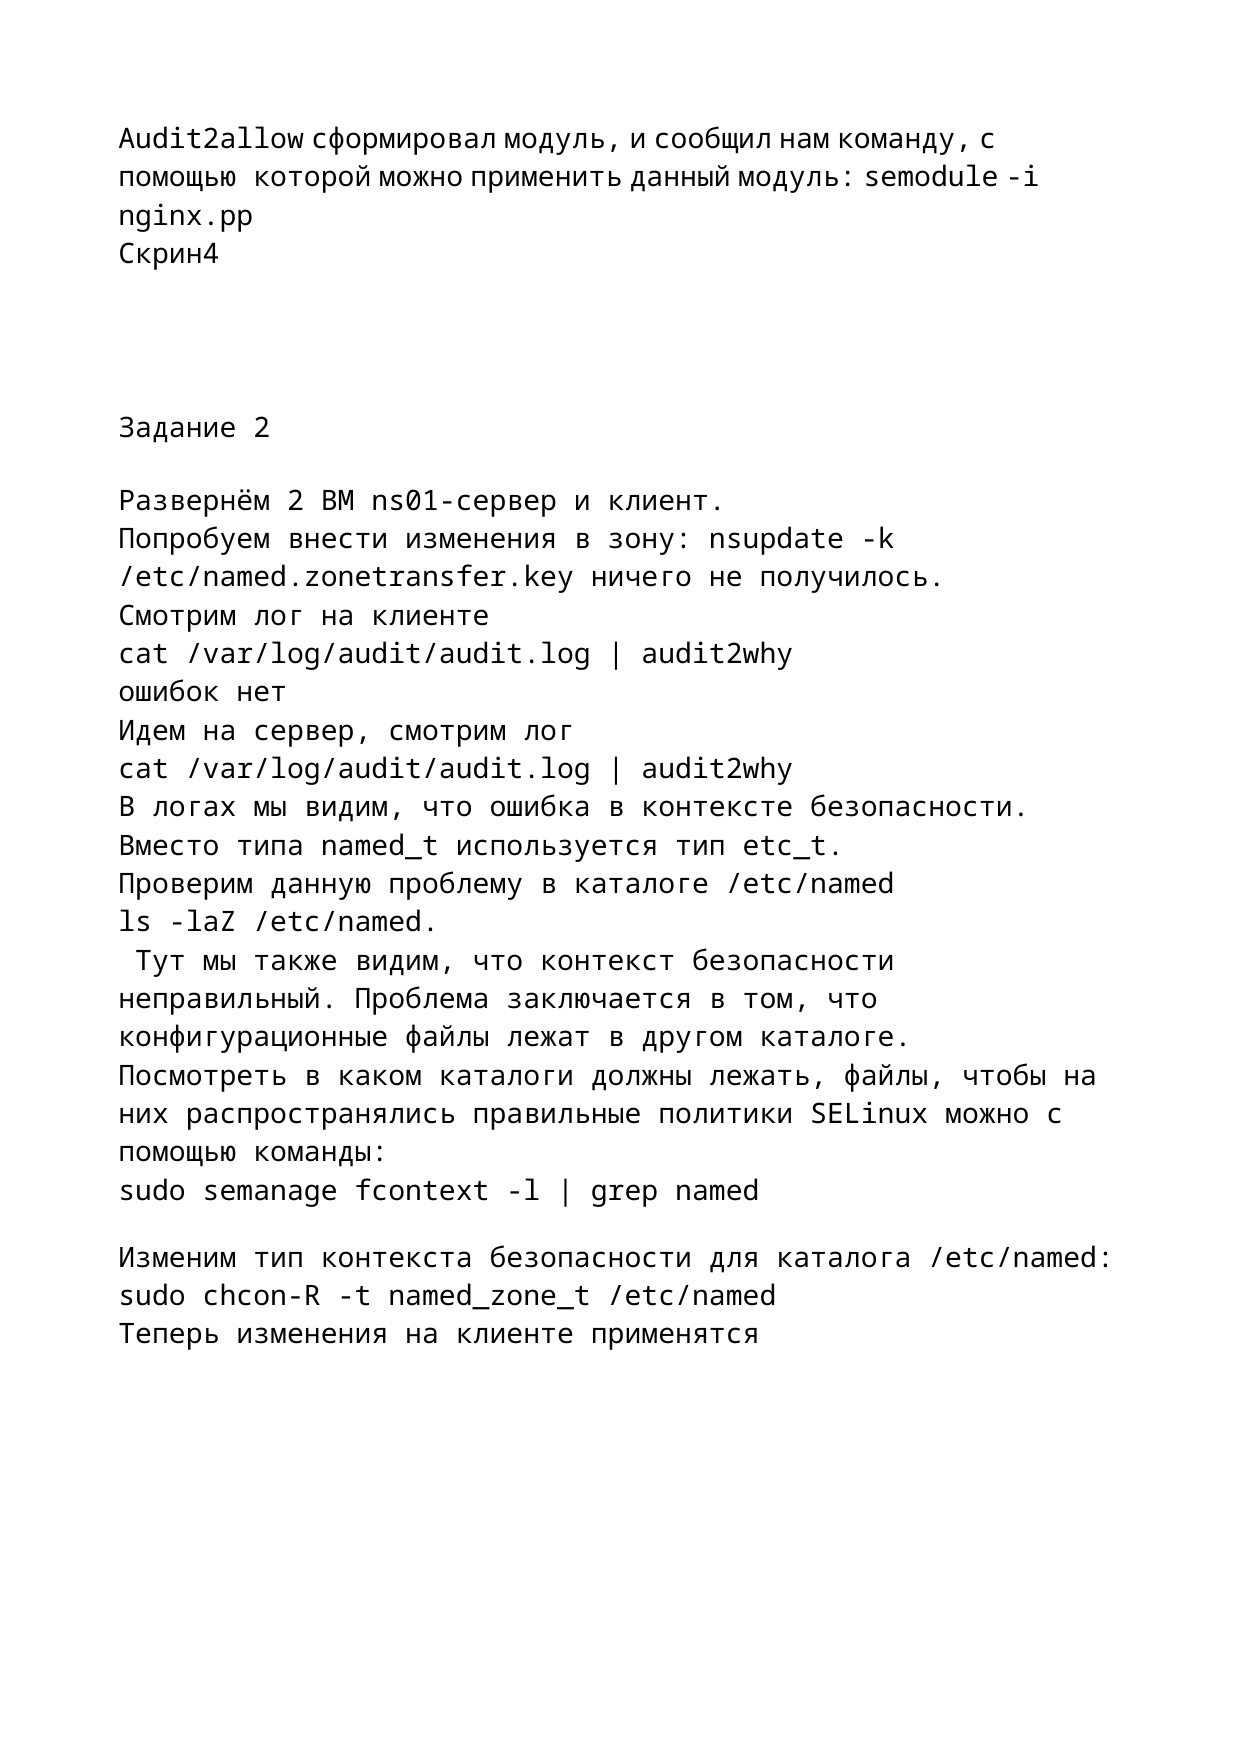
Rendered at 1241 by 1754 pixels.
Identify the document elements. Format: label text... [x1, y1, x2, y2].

text Изменим тип контекста безопасности для каталога /etc/named: sudo chcon-R -t named_zone_t /etc/named [118, 1237, 1122, 1314]
text Скрин4 [118, 233, 1122, 271]
text Audit2allow сформировал модуль, и сообщил нам команду, с помощью которой можно применить данный модуль: semodule -i nginx.pp [118, 118, 1122, 233]
text Тут мы также видим, что контекст безопасности неправильный. Проблема заключается в том, что конфигурационные файлы лежат в другом каталоге. Посмотреть в каком каталоги должны лежать, файлы, чтобы на них распространялись правильные политики SELinux можно с помощью команды: sudo semanage fcontext -l | grep named [118, 940, 1122, 1208]
text cat /var/log/audit/audit.log | audit2why [118, 748, 1122, 787]
text ls -laZ /etc/named. [118, 902, 1122, 940]
text Попробуем внести изменения в зону: nsupdate -k /etc/named.zonetransfer.key ничего не получилось. [118, 518, 1122, 595]
text Теперь изменения на клиенте применятся [118, 1314, 1122, 1352]
text Идем на сервер, смотрим лог [118, 710, 1122, 748]
text Проверим данную проблему в каталоге /etc/named [118, 863, 1122, 902]
text Смотрим лог на клиенте [118, 595, 1122, 633]
text Развернём 2 ВМ ns01-сервер и клиент. [118, 480, 1122, 518]
text cat /var/log/audit/audit.log | audit2why [118, 633, 1122, 672]
text В логах мы видим, что ошибка в контексте безопасности. Вместо типа named_t используется тип etc_t. [118, 787, 1122, 863]
text ошибок нет [118, 672, 1122, 710]
text Задание 2 [118, 408, 1122, 446]
